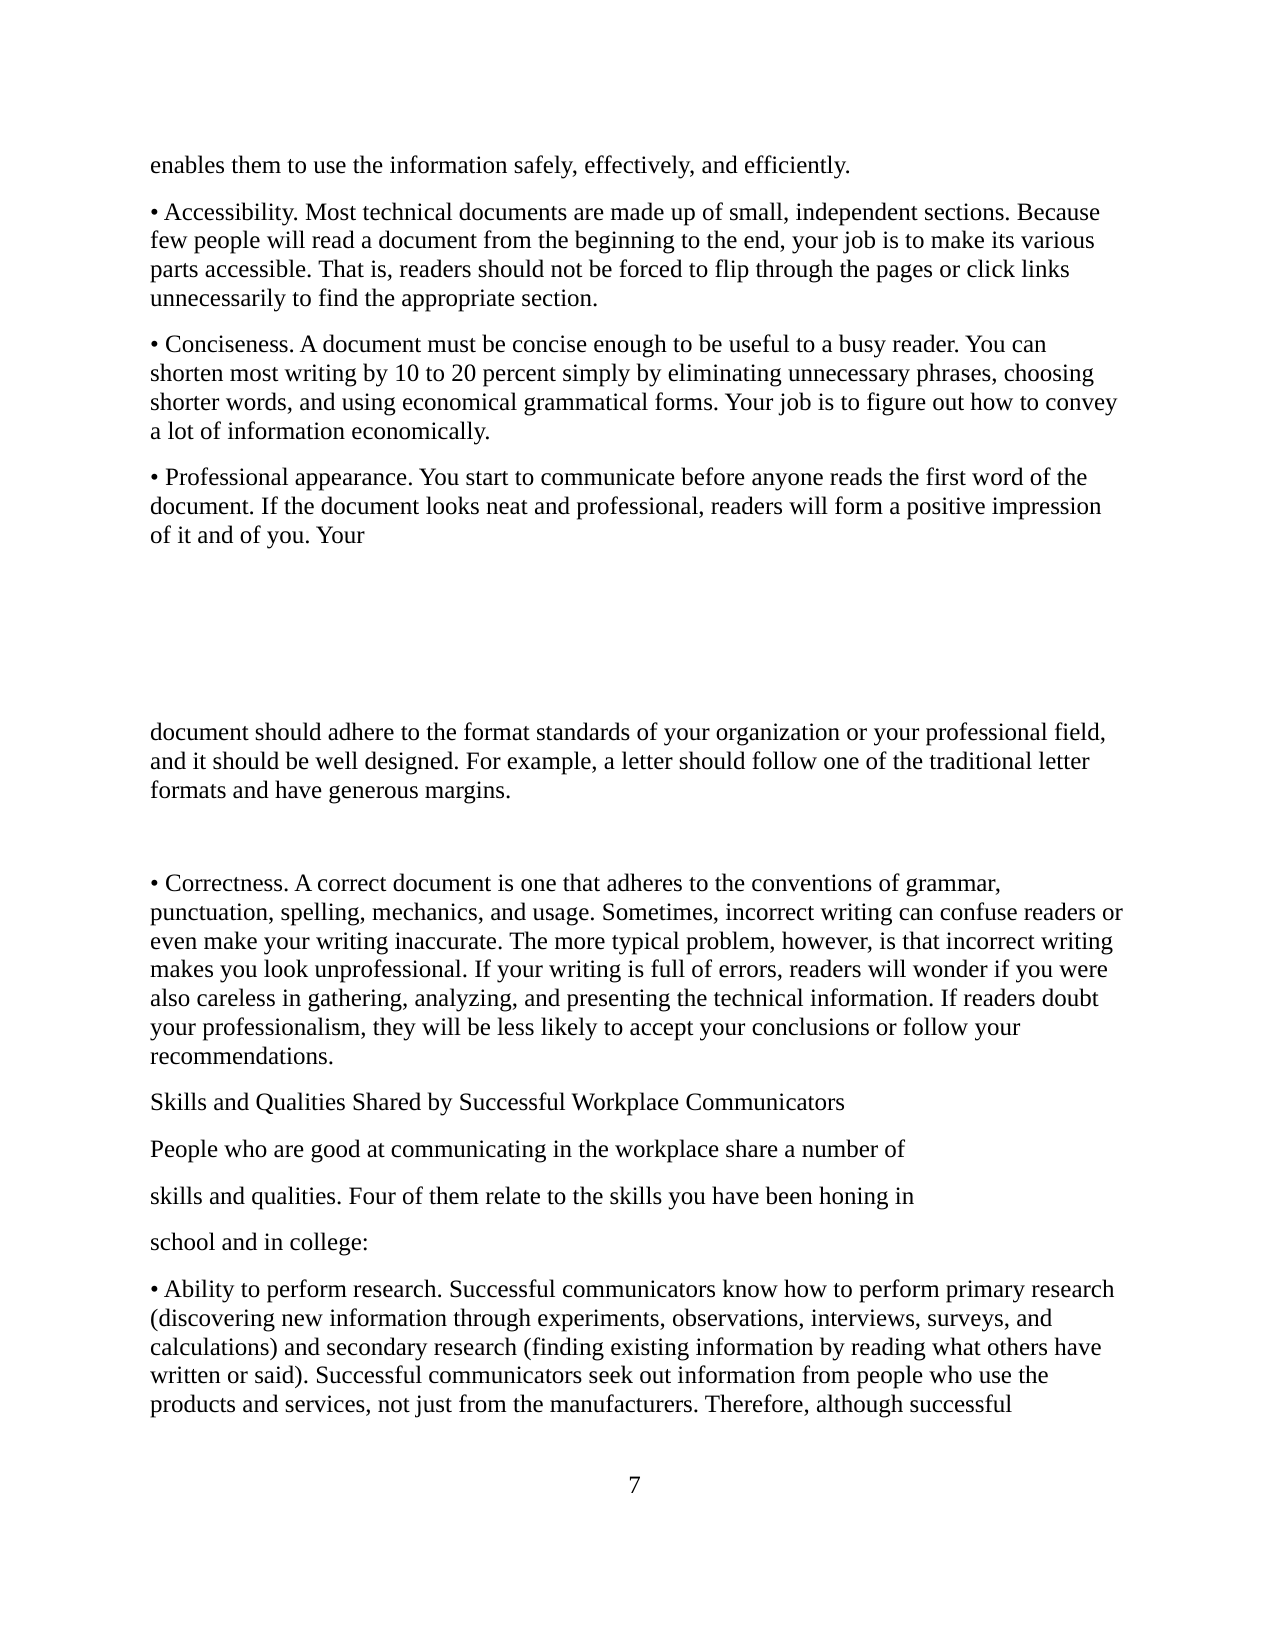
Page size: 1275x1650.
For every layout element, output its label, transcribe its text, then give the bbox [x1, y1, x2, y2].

text Skills and Qualities Shared by Successful Workplace Communicators [150, 1087, 1125, 1116]
text • Accessibility. Most technical documents are made up of small, independent sections. Because few people will read a document from the beginning to the end, your job is to make its various parts accessible. That is, readers should not be forced to flip through the pages or click links unnecessarily to find the appropriate section. [150, 197, 1125, 312]
text • Ability to perform research. Successful communicators know how to perform primary research (discovering new information through experiments, observations, interviews, surveys, and calculations) and secondary research (finding existing information by reading what others have written or said). Successful communicators seek out information from people who use the products and services, not just from the manufacturers. Therefore, although successful [150, 1274, 1125, 1418]
text • Conciseness. A document must be concise enough to be useful to a busy reader. You can shorten most writing by 10 to 20 percent simply by eliminating unnecessary phrases, choosing shorter words, and using economical grammatical forms. Your job is to figure out how to convey a lot of information economically. [150, 329, 1125, 444]
text skills and qualities. Four of them relate to the skills you have been honing in [150, 1181, 1125, 1209]
text • Correctness. A correct document is one that adheres to the conventions of grammar, punctuation, spelling, mechanics, and usage. Sometimes, incorrect writing can confuse readers or even make your writing inaccurate. The more typical problem, however, is that incorrect writing makes you look unprofessional. If your writing is full of errors, readers will wonder if you were also careless in gathering, analyzing, and presenting the technical information. If readers doubt your professionalism, they will be less likely to accept your conclusions or follow your recommendations. [150, 868, 1125, 1069]
table_cell [638, 680, 1125, 708]
text People who are good at communicating in the workplace share a number of [150, 1134, 1125, 1163]
text enables them to use the information safely, effectively, and efficiently. [150, 150, 1125, 179]
text • Professional appearance. You start to communicate before anyone reads the first word of the document. If the document looks neat and professional, readers will form a positive impression of it and of you. Your [150, 462, 1125, 549]
table_header [638, 651, 1125, 680]
text school and in college: [150, 1227, 1125, 1256]
table_cell [150, 680, 637, 708]
table_header [150, 651, 637, 680]
text document should adhere to the format standards of your organization or your professional field, and it should be well designed. For example, a letter should follow one of the traditional letter formats and have generous margins. [150, 717, 1125, 804]
